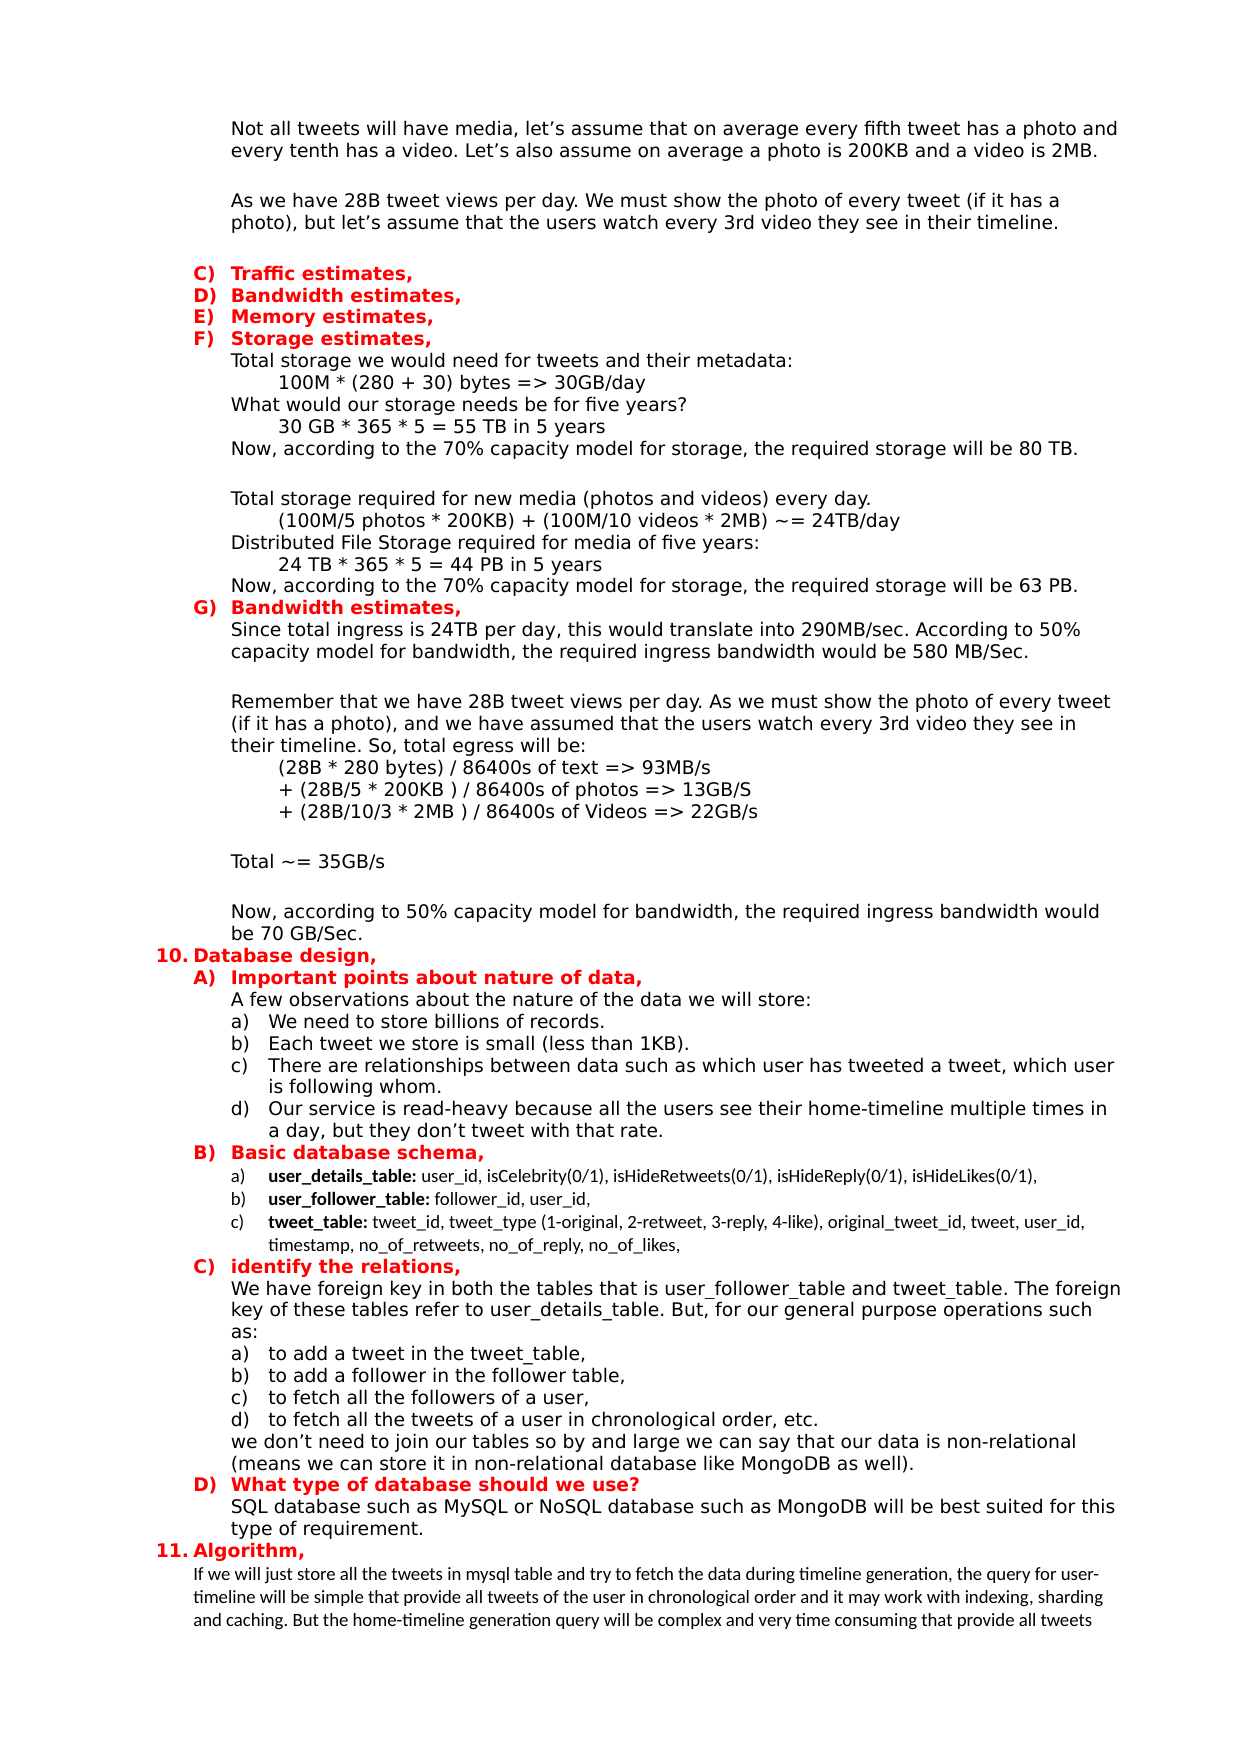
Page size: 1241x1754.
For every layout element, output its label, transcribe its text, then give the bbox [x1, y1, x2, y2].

list Bandwidth estimates, [193, 284, 1122, 306]
list Not all tweets will have media, let’s assume that on average every fifth tweet has a photo and every tenth has a video. Let’s also assume on average a photo is 200KB and a video is 2MB. [193, 118, 1122, 162]
list There are relationships between data such as which user has tweeted a tweet, which user is following whom. [231, 1054, 1122, 1098]
list What type of database should we use? [193, 1474, 1122, 1496]
list + (28B/10/3 * 2MB ) / 86400s of Videos => 22GB/s [193, 801, 1122, 822]
list Basic database schema, [193, 1142, 1122, 1164]
list 24 TB * 365 * 5 = 44 PB in 5 years [193, 553, 1122, 575]
list Now, according to 50% capacity model for bandwidth, the required ingress bandwidth would be 70 GB/Sec. [193, 901, 1122, 945]
list If we will just store all the tweets in mysql table and try to fetch the data during timeline generation, the query for user-timeline will be simple that provide all tweets of the user in chronological order and it may work with indexing, sharding and caching. But the home-timeline generation query will be complex and very time consuming that provide all tweets [156, 1562, 1122, 1631]
list we don’t need to join our tables so by and large we can say that our data is non-relational (means we can store it in non-relational database like MongoDB as well). [193, 1431, 1122, 1474]
list Total storage we would need for tweets and their metadata: [193, 350, 1122, 372]
list As we have 28B tweet views per day. We must show the photo of every tweet (if it has a photo), but let’s assume that the users watch every 3rd video they see in their timeline. [193, 190, 1122, 234]
list 30 GB * 365 * 5 = 55 TB in 5 years [193, 416, 1122, 438]
list to fetch all the followers of a user, [231, 1387, 1122, 1409]
list Storage estimates, [193, 328, 1122, 350]
list Now, according to the 70% capacity model for storage, the required storage will be 63 PB. [193, 575, 1122, 597]
list Each tweet we store is small (less than 1KB). [231, 1033, 1122, 1054]
list Important points about nature of data, [193, 967, 1122, 989]
list to fetch all the tweets of a user in chronological order, etc. [231, 1409, 1122, 1431]
list identify the relations, [193, 1256, 1122, 1277]
list Algorithm, [156, 1540, 1122, 1562]
list (28B * 280 bytes) / 86400s of text => 93MB/s [193, 757, 1122, 779]
list A few observations about the nature of the data we will store: [193, 989, 1122, 1011]
list Since total ingress is 24TB per day, this would translate into 290MB/sec. According to 50% capacity model for bandwidth, the required ingress bandwidth would be 580 MB/Sec. [193, 619, 1122, 663]
list Bandwidth estimates, [193, 597, 1122, 619]
list user_details_table: user_id, isCelebrity(0/1), isHideRetweets(0/1), isHideReply(0/1), isHideLikes(0/1), [231, 1164, 1122, 1187]
list We have foreign key in both the tables that is user_follower_table and tweet_table. The foreign key of these tables refer to user_details_table. But, for our general purpose operations such as: [193, 1277, 1122, 1343]
list Total storage required for new media (photos and videos) every day. [193, 488, 1122, 510]
list Our service is read-heavy because all the users see their home-timeline multiple times in a day, but they don’t tweet with that rate. [231, 1098, 1122, 1142]
list Memory estimates, [193, 306, 1122, 328]
list 100M * (280 + 30) bytes => 30GB/day [193, 372, 1122, 394]
list Total ~= 35GB/s [193, 851, 1122, 873]
list Distributed File Storage required for media of five years: [193, 532, 1122, 553]
list Remember that we have 28B tweet views per day. As we must show the photo of every tweet (if it has a photo), and we have assumed that the users watch every 3rd video they see in their timeline. So, total egress will be: [193, 691, 1122, 757]
list (100M/5 photos * 200KB) + (100M/10 videos * 2MB) ~= 24TB/day [193, 510, 1122, 532]
list user_follower_table: follower_id, user_id, [231, 1187, 1122, 1210]
list tweet_table: tweet_id, tweet_type (1-original, 2-retweet, 3-reply, 4-like), original_tweet_id, tweet, user_id, timestamp, no_of_retweets, no_of_reply, no_of_likes, [231, 1210, 1122, 1256]
list to add a follower in the follower table, [231, 1365, 1122, 1387]
list Now, according to the 70% capacity model for storage, the required storage will be 80 TB. [193, 438, 1122, 459]
list What would our storage needs be for five years? [193, 394, 1122, 416]
list to add a tweet in the tweet_table, [231, 1343, 1122, 1365]
list SQL database such as MySQL or NoSQL database such as MongoDB will be best suited for this type of requirement. [193, 1496, 1122, 1540]
list + (28B/5 * 200KB ) / 86400s of photos => 13GB/S [193, 779, 1122, 801]
list Database design, [156, 945, 1122, 967]
list Traffic estimates, [193, 263, 1122, 284]
list We need to store billions of records. [231, 1011, 1122, 1033]
